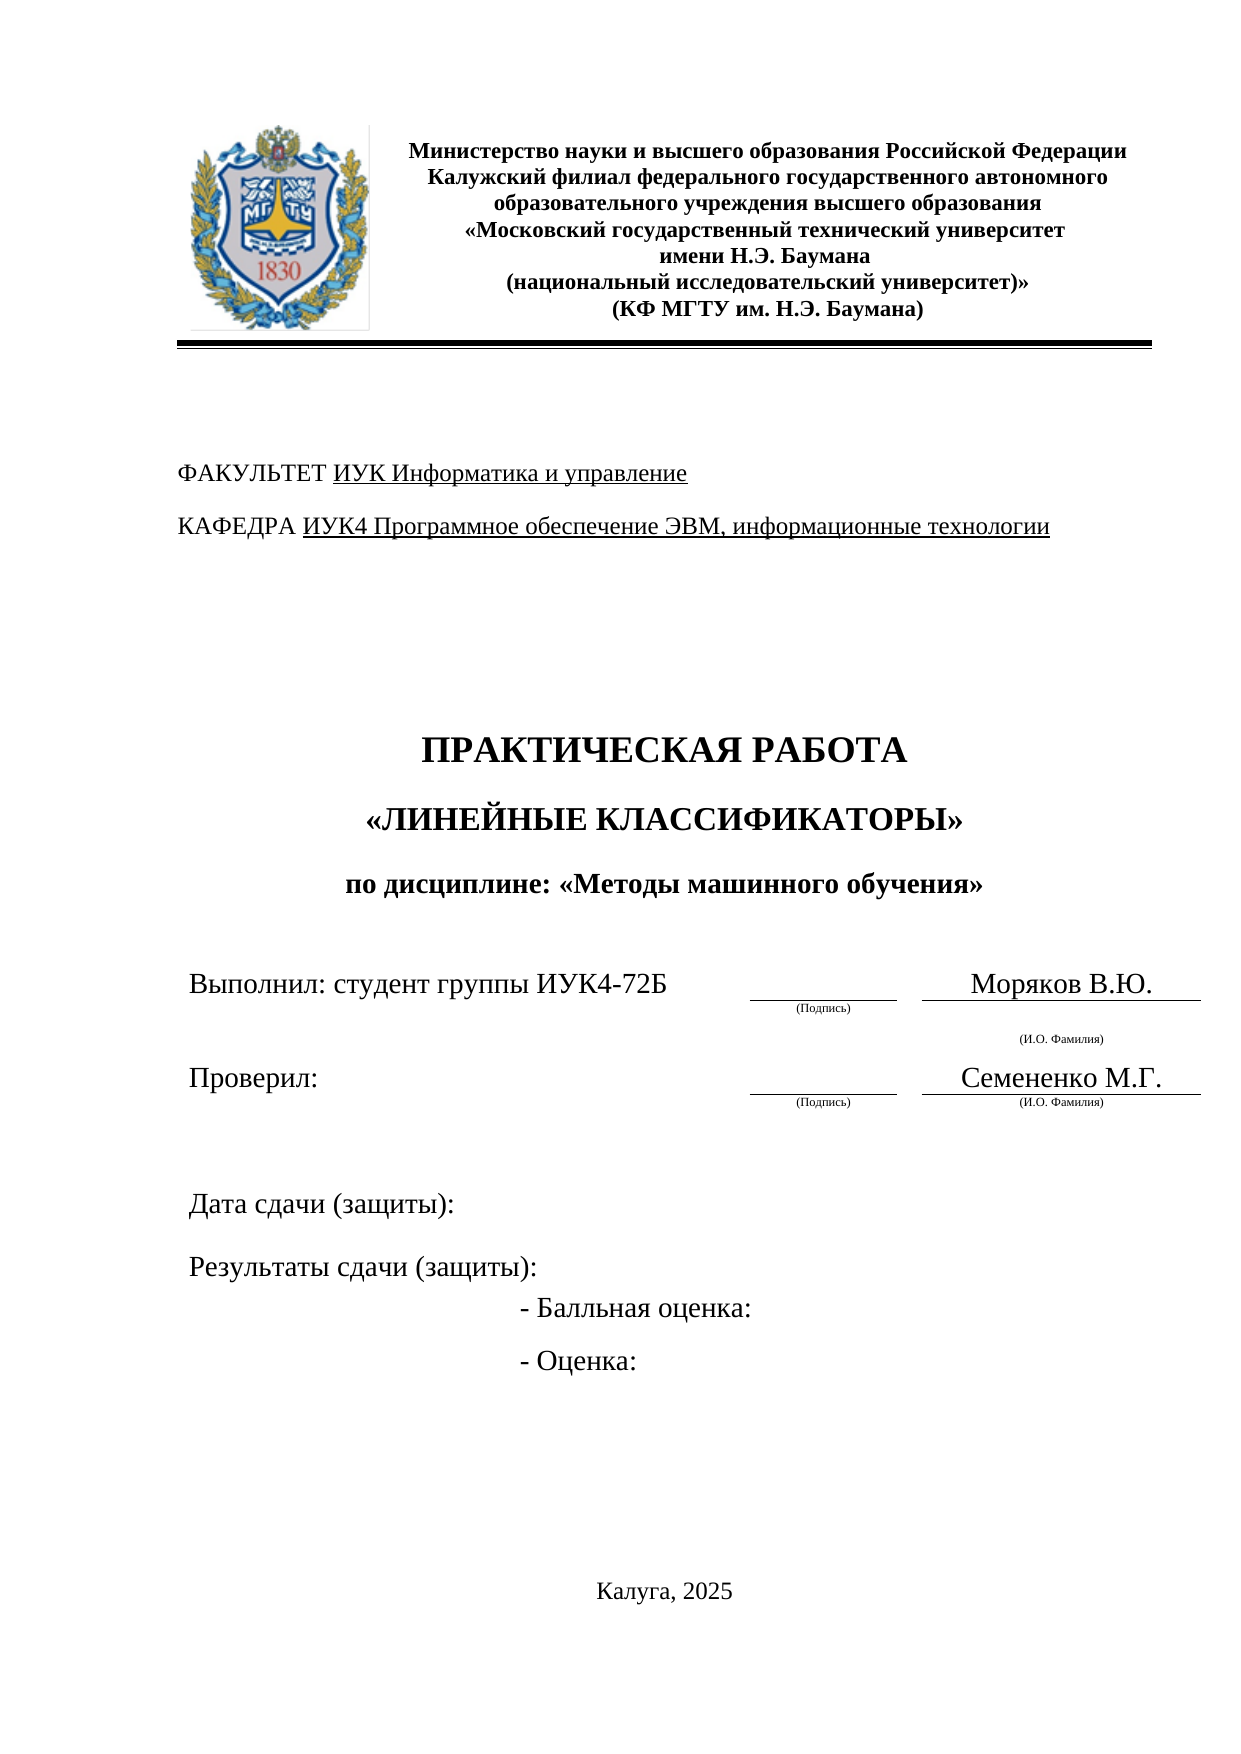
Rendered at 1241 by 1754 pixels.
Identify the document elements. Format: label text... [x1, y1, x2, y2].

text КАФЕДРА ИУК4 Программное обеспечение ЭВМ, информационные технологии [177, 511, 1152, 540]
table_cell [1174, 1290, 1201, 1404]
table_header [897, 967, 922, 1000]
table_cell [1174, 1123, 1201, 1290]
text ПРАКТИЧЕСКАЯ РАБОТА [177, 727, 1152, 770]
table_header [177, 118, 384, 340]
table_header Министерство науки и высшего образования Российской Федерации Калужский филиал федерального государственного автономного образовательного учреждения высшего образования «Московский государственный технический университет имени Н.Э. Баумана (национальный исследовательский университет)» (КФ МГТУ им. Н.Э. Баумана) [384, 118, 1152, 340]
table_header Выполнил: студент группы ИУК4-72Б [177, 967, 749, 1000]
table_cell Проверил: [177, 1060, 749, 1094]
table_cell Дата сдачи (защиты): Результаты сдачи (защиты): [177, 1123, 1174, 1290]
table_cell [177, 1290, 508, 1404]
picture [190, 125, 371, 332]
table_cell [177, 1094, 749, 1123]
table_cell - Балльная оценка: - Оценка: [508, 1290, 1174, 1404]
table_cell [750, 1060, 897, 1094]
table_cell (И.О. Фамилия) [922, 1095, 1201, 1123]
table_cell [177, 1000, 749, 1060]
table_cell [897, 1000, 922, 1060]
table_cell [897, 1060, 922, 1094]
text «ЛИНЕЙНЫЕ КЛАССИФИКАТОРЫ» [177, 799, 1152, 837]
table_header [750, 967, 897, 1000]
table_cell (Подпись) [750, 1095, 897, 1123]
table_cell [897, 1094, 922, 1123]
table_cell (И.О. Фамилия) [922, 1001, 1201, 1060]
text по дисциплине: «Методы машинного обучения» [177, 866, 1152, 899]
text Калуга, 2025 [177, 1576, 1152, 1605]
table_header Моряков В.Ю. [922, 967, 1201, 1000]
text ФАКУЛЬТЕТ ИУК Информатика и управление [177, 458, 1152, 486]
table_cell (Подпись) [750, 1001, 897, 1060]
table_cell Семененко М.Г. [922, 1060, 1201, 1094]
